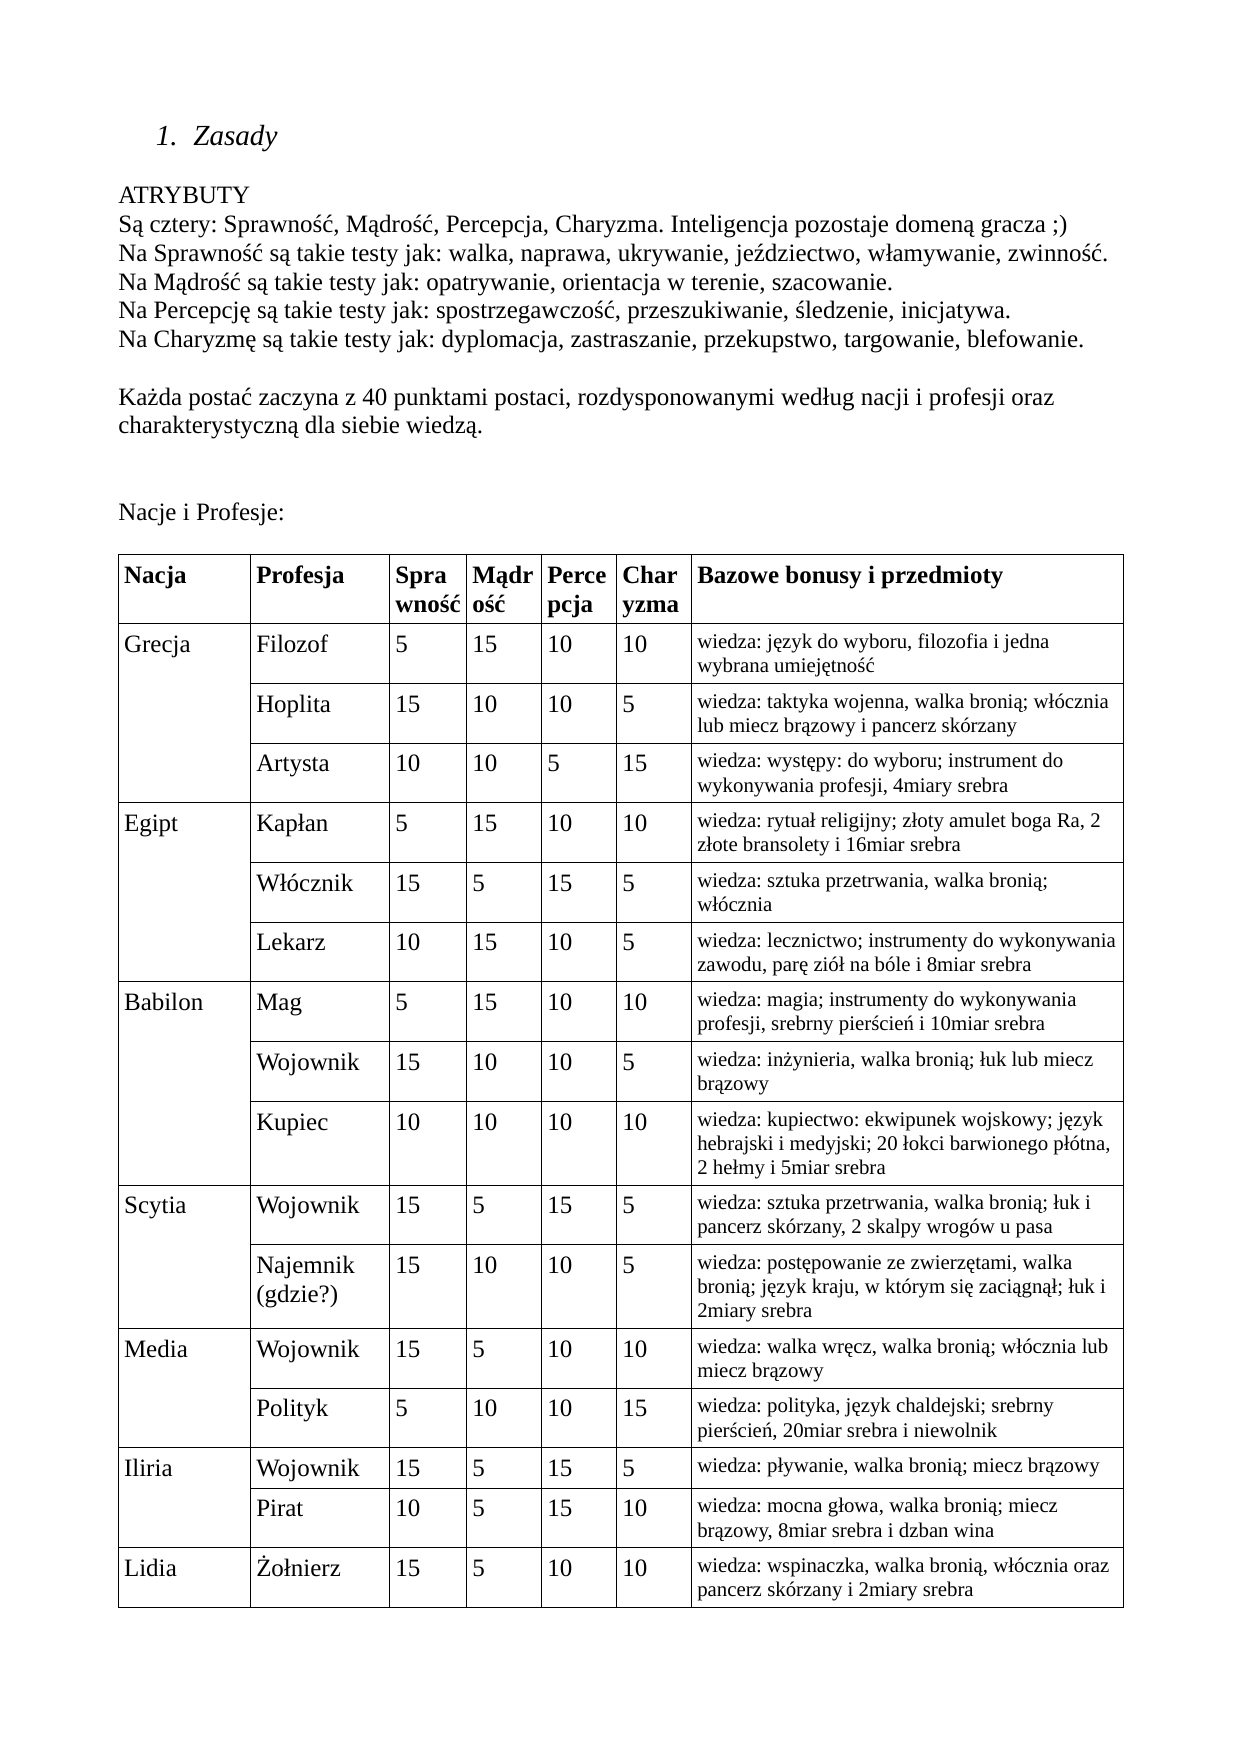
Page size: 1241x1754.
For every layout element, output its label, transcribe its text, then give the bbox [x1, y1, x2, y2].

table_cell 15 [542, 1489, 616, 1547]
table_cell wiedza: polityka, język chaldejski; srebrny pierścień, 20miar srebra i niewolnik [692, 1389, 1123, 1447]
table_cell 15 [467, 803, 541, 862]
table_cell 10 [617, 1329, 691, 1388]
table_cell wiedza: język do wyboru, filozofia i jedna wybrana umiejętność [692, 624, 1123, 683]
table_cell Pirat [251, 1489, 389, 1547]
table_cell 10 [467, 1245, 541, 1328]
table_cell 5 [617, 684, 691, 743]
table_cell 10 [617, 1489, 691, 1547]
table_cell 10 [542, 803, 616, 862]
table_cell 10 [467, 1389, 541, 1447]
text Na Mądrość są takie testy jak: opatrywanie, orientacja w terenie, szacowanie. [118, 267, 1122, 295]
table_cell wiedza: sztuka przetrwania, walka bronią; łuk i pancerz skórzany, 2 skalpy wrogów u pasa [692, 1186, 1123, 1244]
table_cell wiedza: mocna głowa, walka bronią; miecz brązowy, 8miar srebra i dzban wina [692, 1489, 1123, 1547]
table_cell 5 [617, 1245, 691, 1328]
table_cell 10 [390, 923, 466, 981]
table_cell 15 [617, 744, 691, 802]
table_cell 10 [617, 982, 691, 1041]
table_cell Włócznik [251, 863, 389, 922]
table_header Sprawność [390, 555, 466, 623]
table_cell wiedza: inżynieria, walka bronią; łuk lub miecz brązowy [692, 1042, 1123, 1101]
table_cell Iliria [119, 1448, 250, 1547]
table_cell 5 [617, 1042, 691, 1101]
table_header Bazowe bonusy i przedmioty [692, 555, 1123, 623]
table_cell 15 [542, 1186, 616, 1244]
table_cell 10 [617, 1102, 691, 1184]
table_header Charyzma [617, 555, 691, 623]
text Są cztery: Sprawność, Mądrość, Percepcja, Charyzma. Inteligencja pozostaje domeną gracza ;) [118, 209, 1122, 238]
table_cell 5 [390, 803, 466, 862]
table_cell Lidia [119, 1548, 250, 1607]
table_cell Najemnik (gdzie?) [251, 1245, 389, 1328]
table_cell Kapłan [251, 803, 389, 862]
table_cell 5 [467, 1448, 541, 1488]
table_cell Hoplita [251, 684, 389, 743]
list Zasady [156, 118, 1122, 152]
table_cell Artysta [251, 744, 389, 802]
table_cell 10 [542, 1548, 616, 1607]
table_cell wiedza: sztuka przetrwania, walka bronią; włócznia [692, 863, 1123, 922]
table_header Nacja [119, 555, 250, 623]
table_cell Babilon [119, 982, 250, 1184]
table_cell wiedza: postępowanie ze zwierzętami, walka bronią; język kraju, w którym się zaciągnął; łuk i 2miary srebra [692, 1245, 1123, 1328]
table_cell 15 [390, 1042, 466, 1101]
table_cell Mag [251, 982, 389, 1041]
table_cell 15 [390, 684, 466, 743]
table_cell 15 [542, 863, 616, 922]
table_cell 10 [617, 803, 691, 862]
table_cell 10 [542, 684, 616, 743]
table_header Percepcja [542, 555, 616, 623]
table_cell 5 [617, 1186, 691, 1244]
table_cell 15 [467, 982, 541, 1041]
table_cell wiedza: rytuał religijny; złoty amulet boga Ra, 2 złote bransolety i 16miar srebra [692, 803, 1123, 862]
table_cell 5 [390, 1389, 466, 1447]
table_cell 5 [467, 1548, 541, 1607]
table_cell Wojownik [251, 1042, 389, 1101]
table_cell Grecja [119, 624, 250, 802]
table_cell 5 [467, 1329, 541, 1388]
table_cell 5 [467, 1186, 541, 1244]
table_cell 5 [390, 982, 466, 1041]
table_cell 15 [390, 1186, 466, 1244]
text Na Sprawność są takie testy jak: walka, naprawa, ukrywanie, jeździectwo, włamywanie, zwinność. [118, 238, 1122, 267]
table_cell Wojownik [251, 1329, 389, 1388]
table_cell 10 [617, 1548, 691, 1607]
table_cell 15 [390, 863, 466, 922]
table_cell 10 [467, 1042, 541, 1101]
table_cell 10 [390, 1489, 466, 1547]
table_cell 10 [542, 1329, 616, 1388]
table_cell 10 [467, 744, 541, 802]
table_cell 10 [390, 1102, 466, 1184]
table_cell 15 [390, 1548, 466, 1607]
table_cell 10 [542, 1245, 616, 1328]
table_cell Filozof [251, 624, 389, 683]
table_cell Kupiec [251, 1102, 389, 1184]
table_cell 10 [617, 624, 691, 683]
table_cell 10 [467, 684, 541, 743]
table_cell Wojownik [251, 1448, 389, 1488]
table_cell 15 [467, 923, 541, 981]
table_cell 5 [467, 863, 541, 922]
table_cell 10 [542, 923, 616, 981]
table_cell 15 [390, 1448, 466, 1488]
text Nacje i Profesje: [118, 497, 1122, 525]
table_cell 5 [390, 624, 466, 683]
table_cell Egipt [119, 803, 250, 981]
table_cell 15 [617, 1389, 691, 1447]
table_cell wiedza: walka wręcz, walka bronią; włócznia lub miecz brązowy [692, 1329, 1123, 1388]
text Na Percepcję są takie testy jak: spostrzegawczość, przeszukiwanie, śledzenie, inicjatywa. [118, 295, 1122, 324]
table_cell 5 [617, 863, 691, 922]
text ATRYBUTY [118, 180, 1122, 209]
table_cell 10 [467, 1102, 541, 1184]
table_cell wiedza: kupiectwo: ekwipunek wojskowy; język hebrajski i medyjski; 20 łokci barwionego płótna, 2 hełmy i 5miar srebra [692, 1102, 1123, 1184]
table_cell Wojownik [251, 1186, 389, 1244]
table_cell 10 [542, 1042, 616, 1101]
table_cell 5 [617, 1448, 691, 1488]
table_cell 10 [542, 982, 616, 1041]
table_cell wiedza: występy: do wyboru; instrument do wykonywania profesji, 4miary srebra [692, 744, 1123, 802]
table_cell wiedza: taktyka wojenna, walka bronią; włócznia lub miecz brązowy i pancerz skórzany [692, 684, 1123, 743]
table_cell 5 [542, 744, 616, 802]
table_cell wiedza: wspinaczka, walka bronią, włócznia oraz pancerz skórzany i 2miary srebra [692, 1548, 1123, 1607]
table_header Profesja [251, 555, 389, 623]
table_cell 5 [467, 1489, 541, 1547]
table_cell wiedza: magia; instrumenty do wykonywania profesji, srebrny pierścień i 10miar srebra [692, 982, 1123, 1041]
table_cell 5 [617, 923, 691, 981]
text Na Charyzmę są takie testy jak: dyplomacja, zastraszanie, przekupstwo, targowanie, blefowanie. [118, 324, 1122, 353]
table_cell 10 [542, 1102, 616, 1184]
table_cell wiedza: pływanie, walka bronią; miecz brązowy [692, 1448, 1123, 1488]
text Każda postać zaczyna z 40 punktami postaci, rozdysponowanymi według nacji i profesji oraz charakterystyczną dla siebie wiedzą. [118, 382, 1122, 439]
table_cell Scytia [119, 1186, 250, 1328]
table_cell 10 [542, 1389, 616, 1447]
table_cell wiedza: lecznictwo; instrumenty do wykonywania zawodu, parę ziół na bóle i 8miar srebra [692, 923, 1123, 981]
table_cell 10 [542, 624, 616, 683]
table_cell 10 [390, 744, 466, 802]
table_cell 15 [390, 1329, 466, 1388]
table_header Mądrość [467, 555, 541, 623]
table_cell Żołnierz [251, 1548, 389, 1607]
table_cell Media [119, 1329, 250, 1447]
table_cell 15 [390, 1245, 466, 1328]
table_cell 15 [467, 624, 541, 683]
table_cell Polityk [251, 1389, 389, 1447]
table_cell Lekarz [251, 923, 389, 981]
table_cell 15 [542, 1448, 616, 1488]
